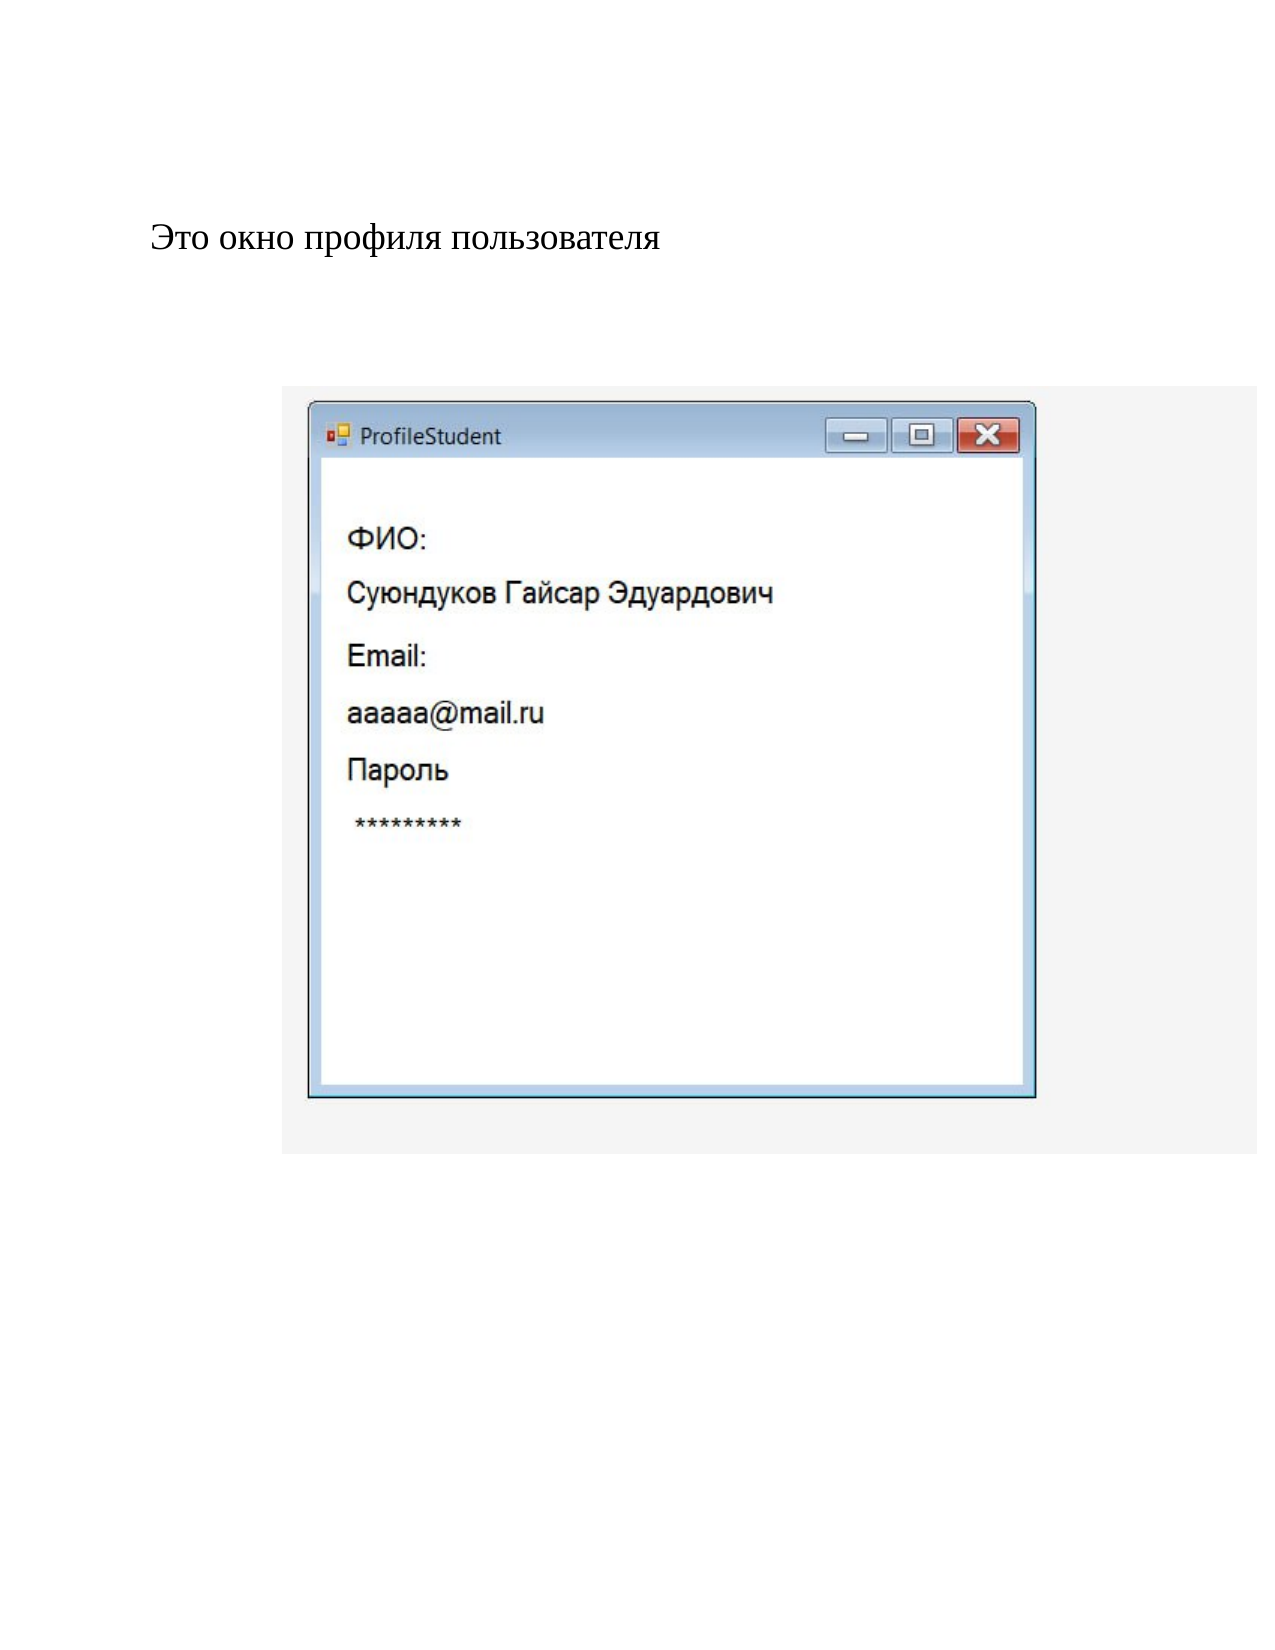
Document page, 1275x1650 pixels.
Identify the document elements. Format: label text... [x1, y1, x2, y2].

text Это окно профиля пользователя [150, 215, 1125, 258]
picture [281, 386, 1257, 1154]
